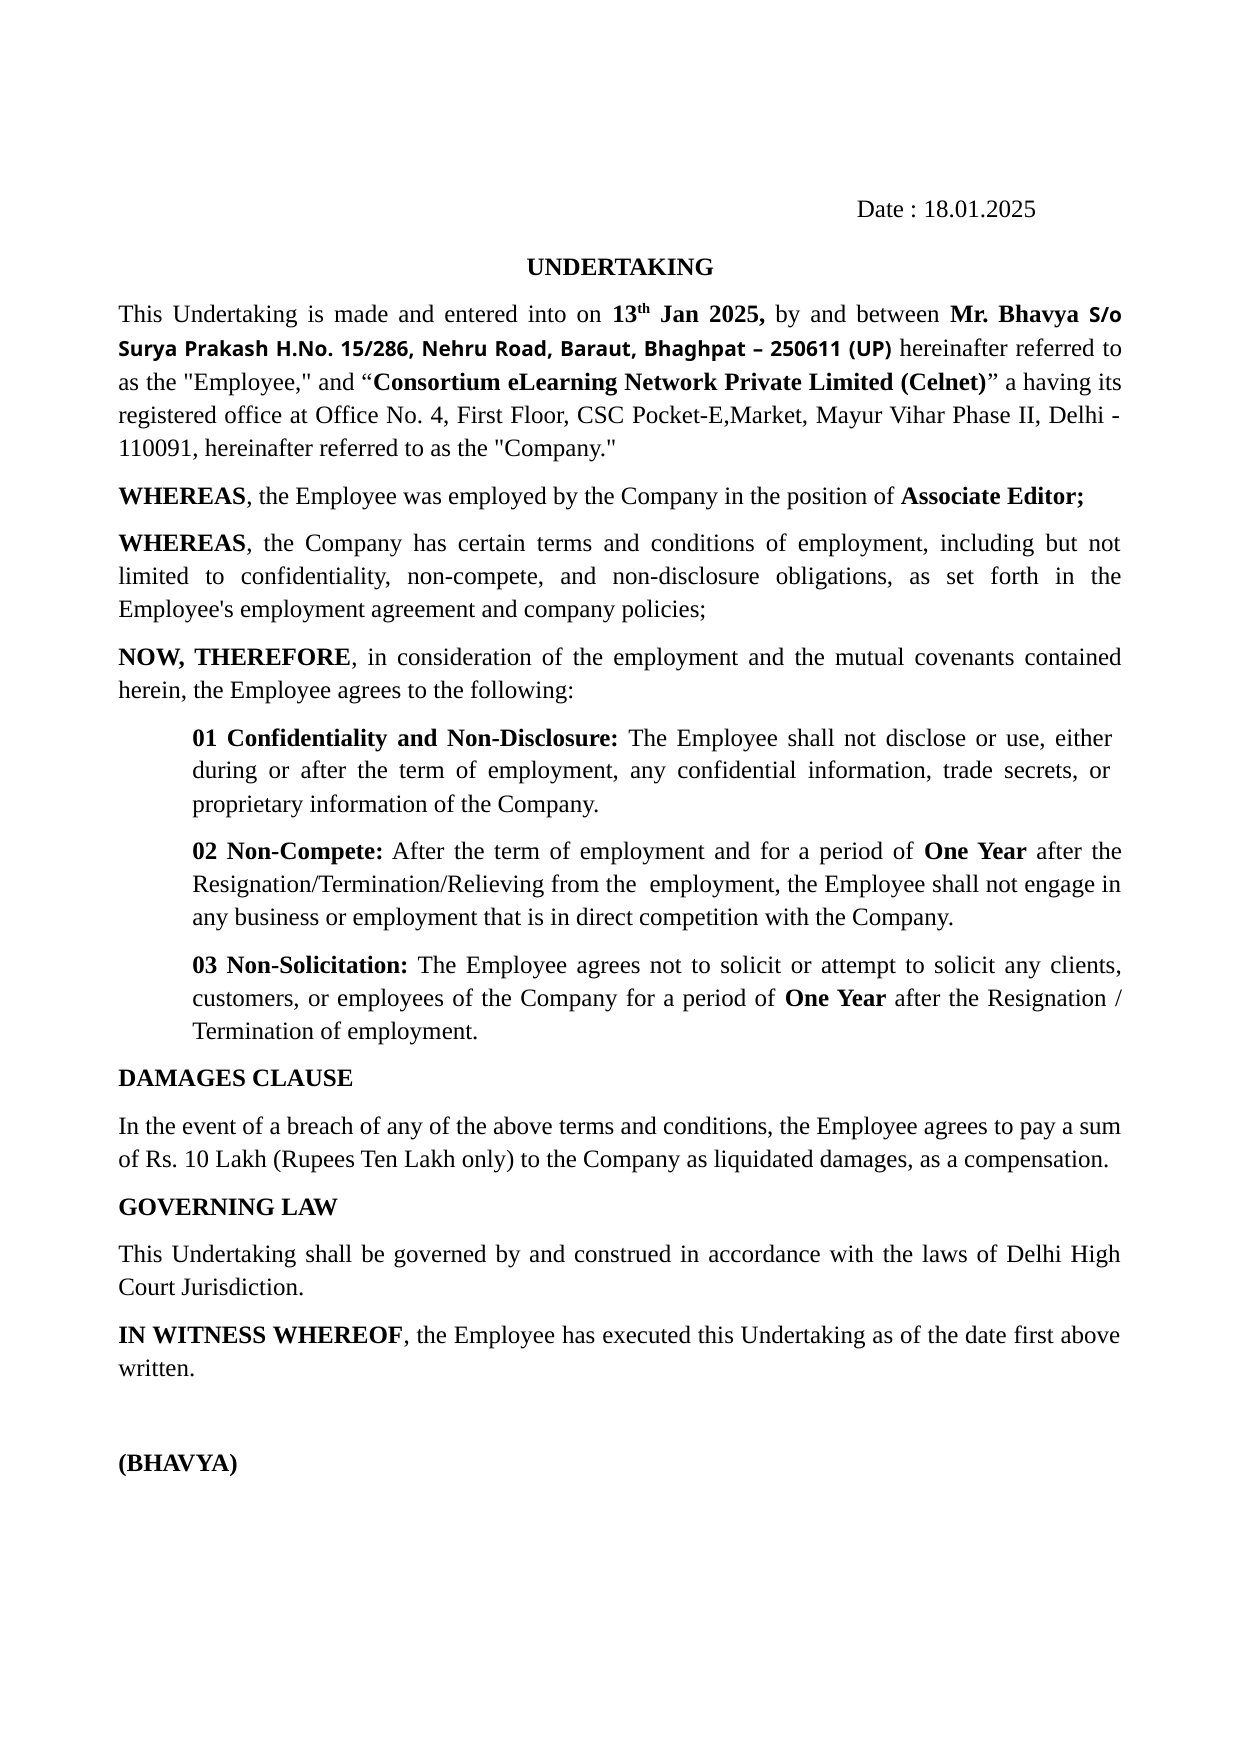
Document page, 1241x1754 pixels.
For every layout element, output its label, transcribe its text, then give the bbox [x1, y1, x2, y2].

text NOW, THEREFORE, in consideration of the employment and the mutual covenants contained herein, the Employee agrees to the following: [118, 642, 1122, 704]
text GOVERNING LAW [118, 1192, 1122, 1221]
text UNDERTAKING [118, 252, 1122, 281]
text WHEREAS, the Employee was employed by the Company in the position of Associate Editor; [118, 481, 1122, 509]
text IN WITNESS WHEREOF, the Employee has executed this Undertaking as of the date first above written. [118, 1320, 1122, 1382]
text (BHAVYA) [118, 1448, 1122, 1477]
text This Undertaking shall be governed by and construed in accordance with the laws of Delhi High Court Jurisdiction. [118, 1239, 1122, 1301]
text This Undertaking is made and entered into on 13th Jan 2025, by and between Mr. Bhavya S/o Surya Prakash H.No. 15/286, Nehru Road, Baraut, Bhaghpat – 250611 (UP) hereinafter referred to as the "Employee," and “Consortium eLearning Network Private Limited (Celnet)” a having its registered office at Office No. 4, First Floor, CSC Pocket-E,Market, Mayur Vihar Phase II, Delhi - 110091, hereinafter referred to as the "Company." [118, 299, 1122, 462]
text WHEREAS, the Company has certain terms and conditions of employment, including but not limited to confidentiality, non-compete, and non-disclosure obligations, as set forth in the Employee's employment agreement and company policies; [118, 528, 1122, 623]
text 01 Confidentiality and Non-Disclosure: The Employee shall not disclose or use, either during or after the term of employment, any confidential information, trade secrets, or proprietary information of the Company. [118, 723, 1122, 817]
list 02 Non-Compete: After the term of employment and for a period of One Year after the Resignation/Termination/Relieving from the employment, the Employee shall not engage in any business or employment that is in direct competition with the Company. [162, 836, 1122, 931]
text Date : 18.01.2025 [118, 194, 1122, 223]
text DAMAGES CLAUSE [118, 1063, 1122, 1092]
list 03 Non-Solicitation: The Employee agrees not to solicit or attempt to solicit any clients, customers, or employees of the Company for a period of One Year after the Resignation / Termination of employment. [162, 950, 1122, 1045]
text In the event of a breach of any of the above terms and conditions, the Employee agrees to pay a sum of Rs. 10 Lakh (Rupees Ten Lakh only) to the Company as liquidated damages, as a compensation. [118, 1111, 1122, 1173]
